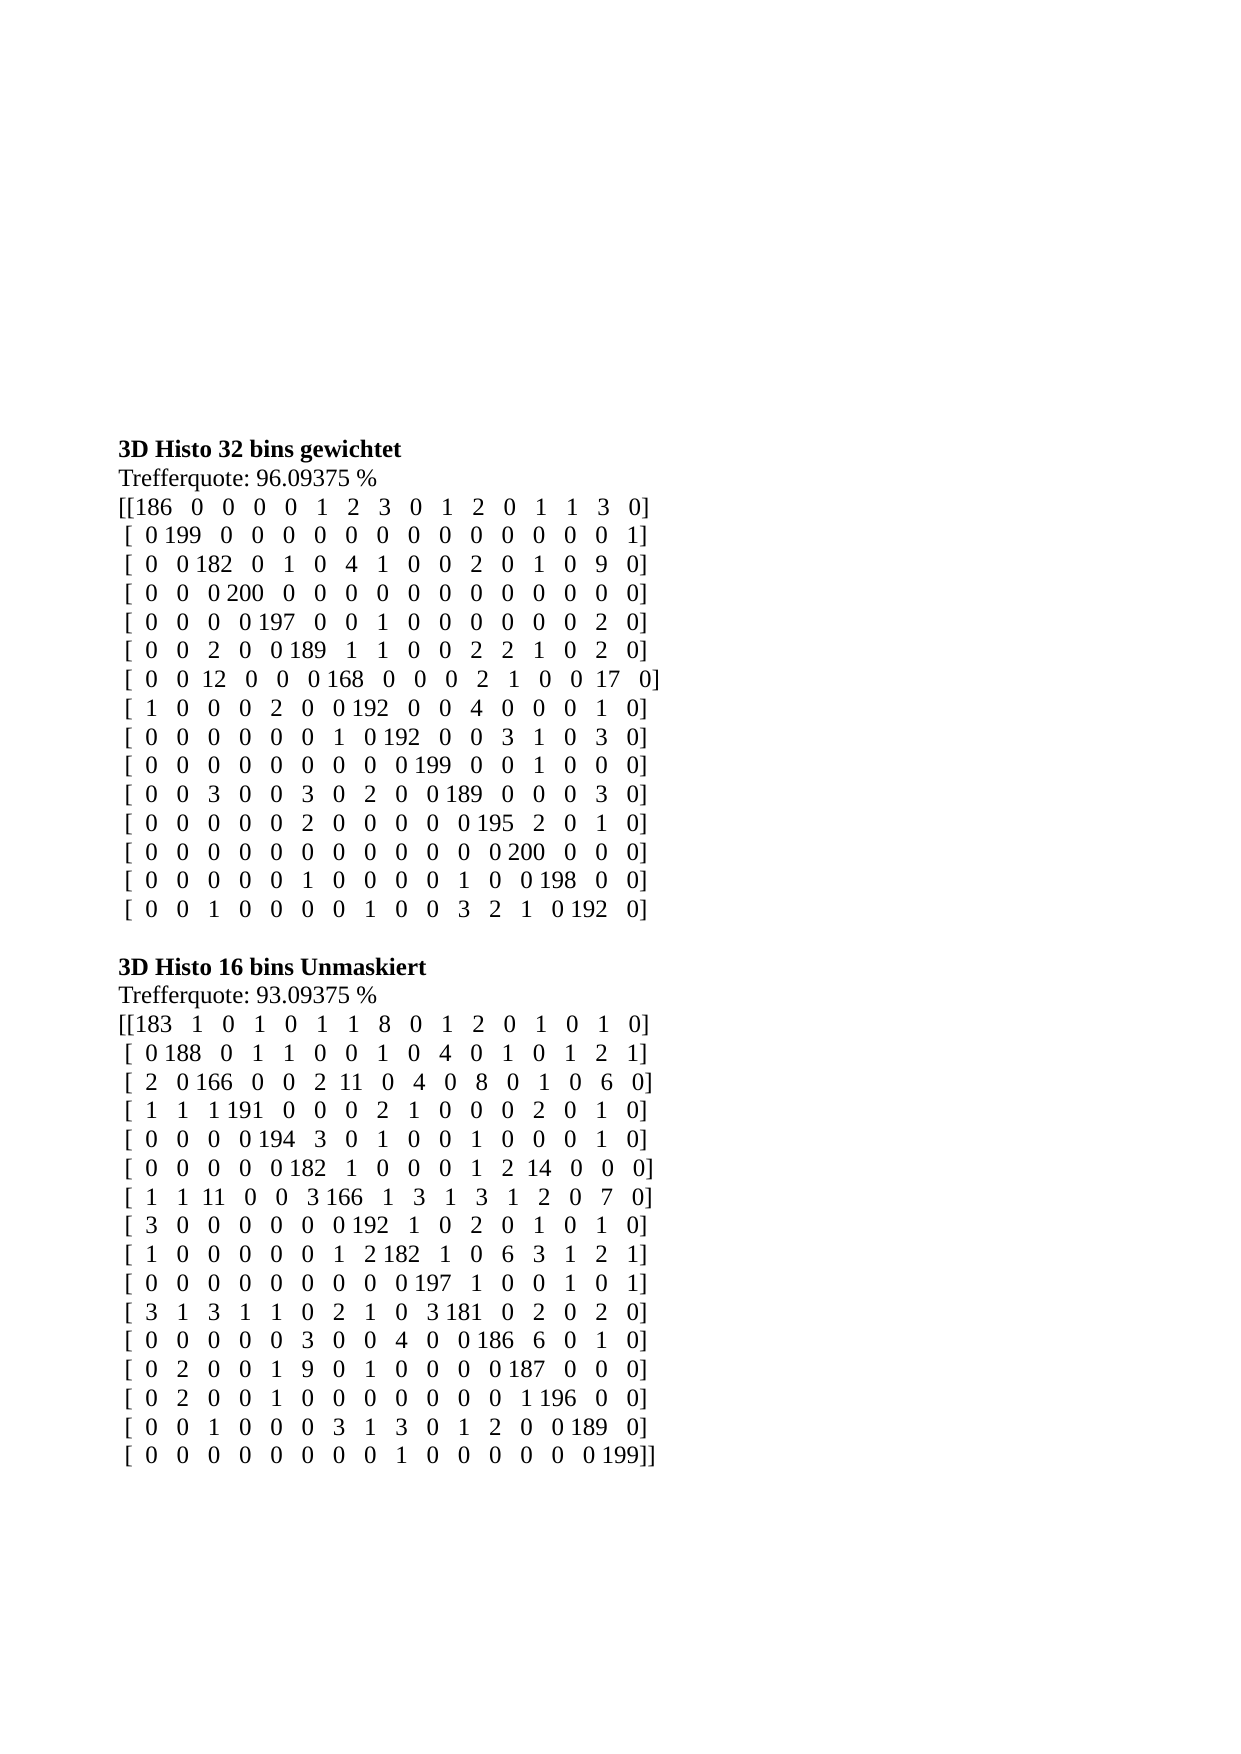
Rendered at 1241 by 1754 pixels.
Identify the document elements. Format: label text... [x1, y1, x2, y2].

text [ 1 0 0 0 0 0 1 2 182 1 0 6 3 1 2 1] [118, 1239, 1122, 1268]
text [ 1 1 11 0 0 3 166 1 3 1 3 1 2 0 7 0] [118, 1182, 1122, 1211]
text [ 0 2 0 0 1 9 0 1 0 0 0 0 187 0 0 0] [118, 1354, 1122, 1383]
text 3D Histo 16 bins Unmaskiert [118, 952, 1122, 981]
text Trefferquote: 96.09375 % [118, 463, 1122, 492]
text 3D Histo 32 bins gewichtet [118, 434, 1122, 463]
text [ 0 0 2 0 0 189 1 1 0 0 2 2 1 0 2 0] [118, 636, 1122, 664]
text [ 0 2 0 0 1 0 0 0 0 0 0 0 1 196 0 0] [118, 1383, 1122, 1412]
text [[183 1 0 1 0 1 1 8 0 1 2 0 1 0 1 0] [118, 1009, 1122, 1038]
text [ 0 0 0 0 197 0 0 1 0 0 0 0 0 0 2 0] [118, 607, 1122, 636]
text [ 0 0 0 0 0 2 0 0 0 0 0 195 2 0 1 0] [118, 808, 1122, 837]
text [ 0 0 3 0 0 3 0 2 0 0 189 0 0 0 3 0] [118, 779, 1122, 808]
text [ 0 0 0 0 0 0 0 0 0 0 0 0 200 0 0 0] [118, 837, 1122, 866]
text [ 0 188 0 1 1 0 0 1 0 4 0 1 0 1 2 1] [118, 1038, 1122, 1067]
text [ 0 0 0 0 0 0 0 0 0 197 1 0 0 1 0 1] [118, 1268, 1122, 1297]
text [ 0 0 1 0 0 0 0 1 0 0 3 2 1 0 192 0] [118, 894, 1122, 923]
text [ 0 0 0 0 0 0 0 0 0 199 0 0 1 0 0 0] [118, 751, 1122, 779]
text [ 1 1 1 191 0 0 0 2 1 0 0 0 2 0 1 0] [118, 1096, 1122, 1124]
text [ 0 0 0 0 0 3 0 0 4 0 0 186 6 0 1 0] [118, 1326, 1122, 1354]
text [ 0 0 1 0 0 0 3 1 3 0 1 2 0 0 189 0] [118, 1412, 1122, 1441]
text [ 0 0 0 0 0 182 1 0 0 0 1 2 14 0 0 0] [118, 1153, 1122, 1182]
text [ 0 0 0 200 0 0 0 0 0 0 0 0 0 0 0 0] [118, 578, 1122, 607]
text [ 0 199 0 0 0 0 0 0 0 0 0 0 0 0 0 1] [118, 521, 1122, 549]
text Trefferquote: 93.09375 % [118, 981, 1122, 1009]
text [ 0 0 0 0 194 3 0 1 0 0 1 0 0 0 1 0] [118, 1124, 1122, 1153]
text [ 2 0 166 0 0 2 11 0 4 0 8 0 1 0 6 0] [118, 1067, 1122, 1096]
text [[186 0 0 0 0 1 2 3 0 1 2 0 1 1 3 0] [118, 492, 1122, 521]
text [ 3 1 3 1 1 0 2 1 0 3 181 0 2 0 2 0] [118, 1297, 1122, 1326]
text [ 0 0 0 0 0 0 1 0 192 0 0 3 1 0 3 0] [118, 722, 1122, 751]
text [ 0 0 0 0 0 1 0 0 0 0 1 0 0 198 0 0] [118, 866, 1122, 894]
text [ 0 0 182 0 1 0 4 1 0 0 2 0 1 0 9 0] [118, 549, 1122, 578]
text [ 0 0 0 0 0 0 0 0 1 0 0 0 0 0 0 199]] [118, 1441, 1122, 1469]
text [ 1 0 0 0 2 0 0 192 0 0 4 0 0 0 1 0] [118, 693, 1122, 722]
text [ 0 0 12 0 0 0 168 0 0 0 2 1 0 0 17 0] [118, 664, 1122, 693]
text [ 3 0 0 0 0 0 0 192 1 0 2 0 1 0 1 0] [118, 1211, 1122, 1239]
